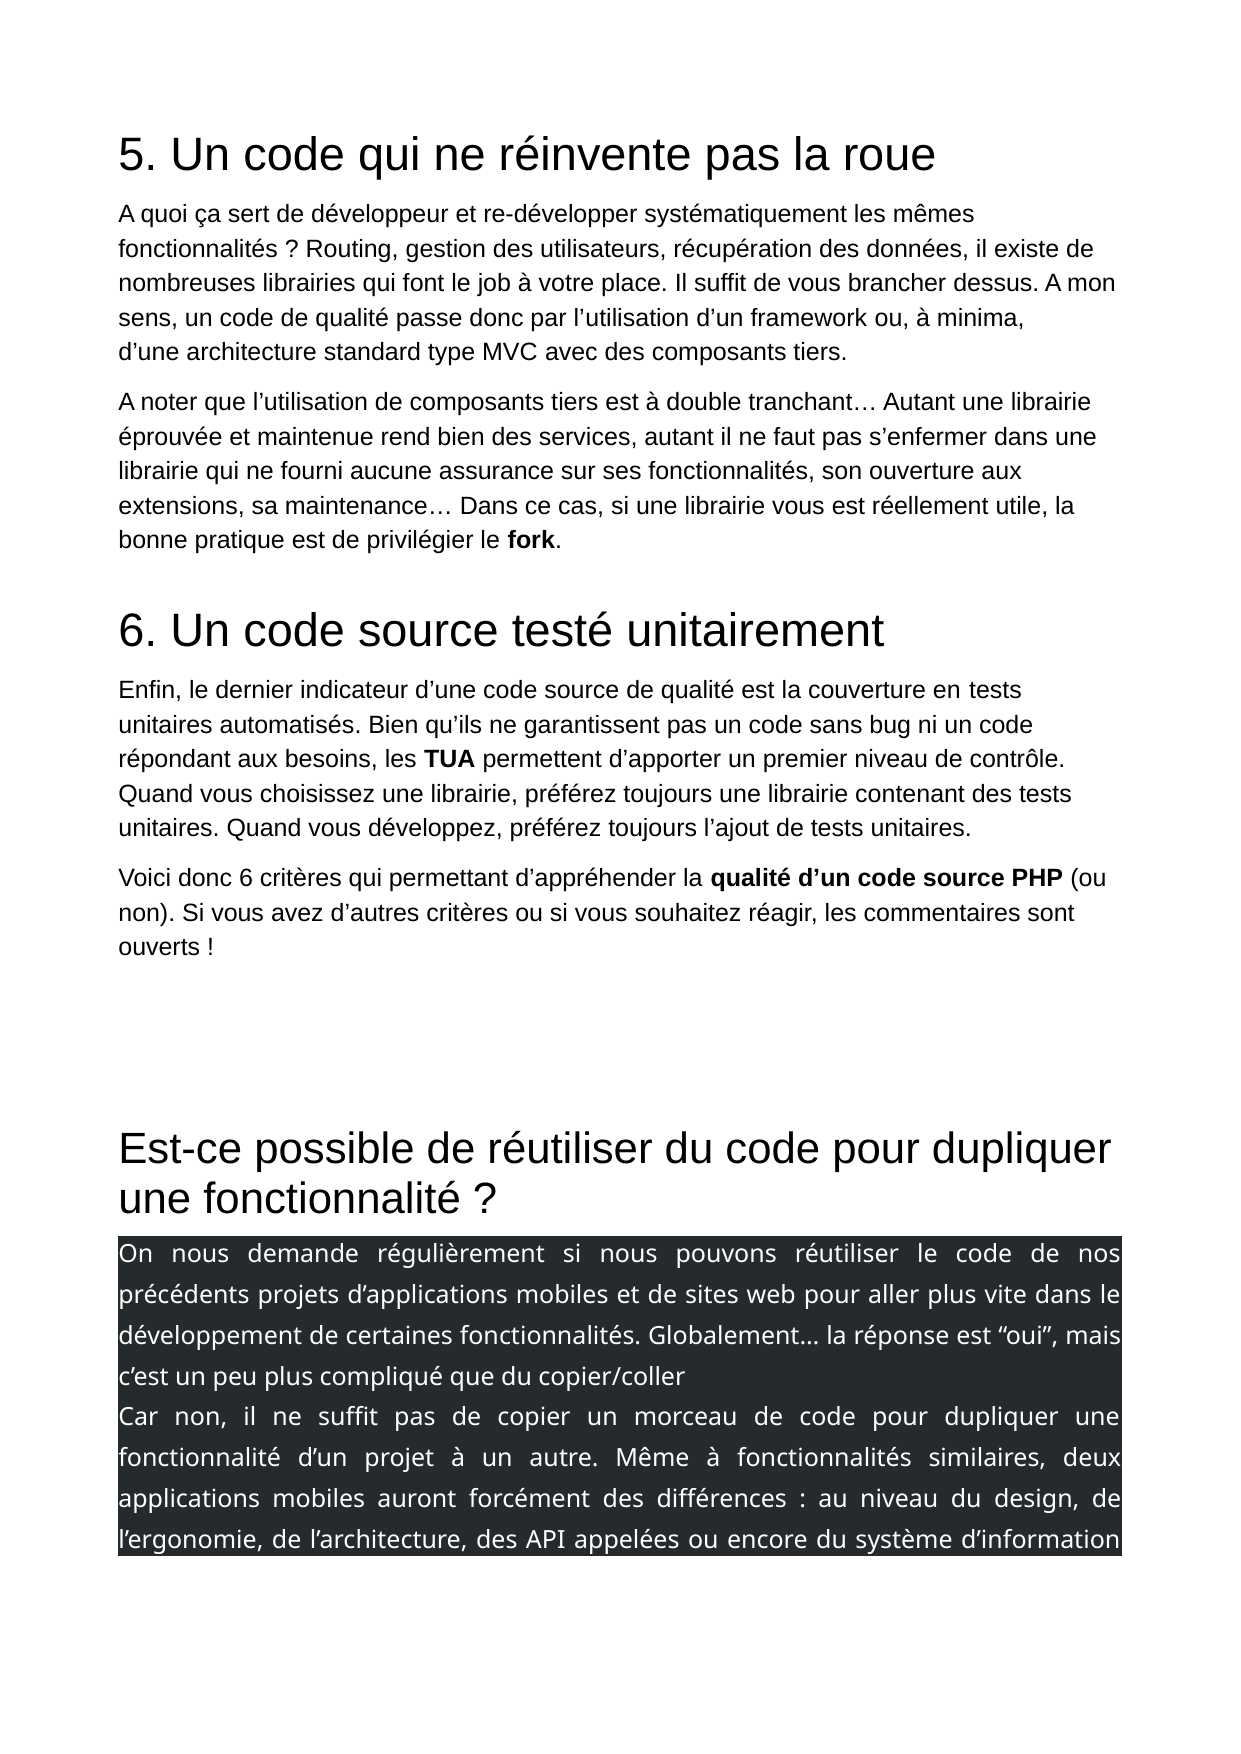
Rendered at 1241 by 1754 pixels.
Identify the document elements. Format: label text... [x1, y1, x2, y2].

subtitle 6. Un code source testé unitairement [118, 594, 1122, 657]
text A noter que l’utilisation de composants tiers est à double tranchant… Autant une librairie éprouvée et maintenue rend bien des services, autant il ne faut pas s’enfermer dans une librairie qui ne fourni aucune assurance sur ses fonctionnalités, son ouverture aux extensions, sa maintenance… Dans ce cas, si une librairie vous est réellement utile, la bonne pratique est de privilégier le fork. [118, 387, 1122, 554]
subtitle 5. Un code qui ne réinvente pas la roue [118, 118, 1122, 181]
text Car non, il ne suffit pas de copier un morceau de code pour dupliquer une fonctionnalité d’un projet à un autre. Même à fonctionnalités similaires, deux applications mobiles auront forcément des différences : au niveau du design, de l’ergonomie, de l’architecture, des API appelées ou encore du système d’information [118, 1399, 1122, 1556]
text Voici donc 6 critères qui permettant d’appréhender la qualité d’un code source PHP (ou non). Si vous avez d’autres critères ou si vous souhaitez réagir, les commentaires sont ouverts ! [118, 863, 1122, 961]
subtitle Est-ce possible de réutiliser du code pour dupliquer une fonctionnalité ? [118, 1122, 1122, 1223]
text A quoi ça sert de développeur et re-développer systématiquement les mêmes fonctionnalités ? Routing, gestion des utilisateurs, récupération des données, il existe de nombreuses librairies qui font le job à votre place. Il suffit de vous brancher dessus. A mon sens, un code de qualité passe donc par l’utilisation d’un framework ou, à minima, d’une architecture standard type MVC avec des composants tiers. [118, 199, 1122, 366]
text Enfin, le dernier indicateur d’une code source de qualité est la couverture en tests unitaires automatisés. Bien qu’ils ne garantissent pas un code sans bug ni un code répondant aux besoins, les TUA permettent d’apporter un premier niveau de contrôle. Quand vous choisissez une librairie, préférez toujours une librairie contenant des tests unitaires. Quand vous développez, préférez toujours l’ajout de tests unitaires. [118, 675, 1122, 842]
text On nous demande régulièrement si nous pouvons réutiliser le code de nos précédents projets d’applications mobiles et de sites web pour aller plus vite dans le développement de certaines fonctionnalités. Globalement… la réponse est “oui”, mais c’est un peu plus compliqué que du copier/coller [118, 1236, 1122, 1392]
